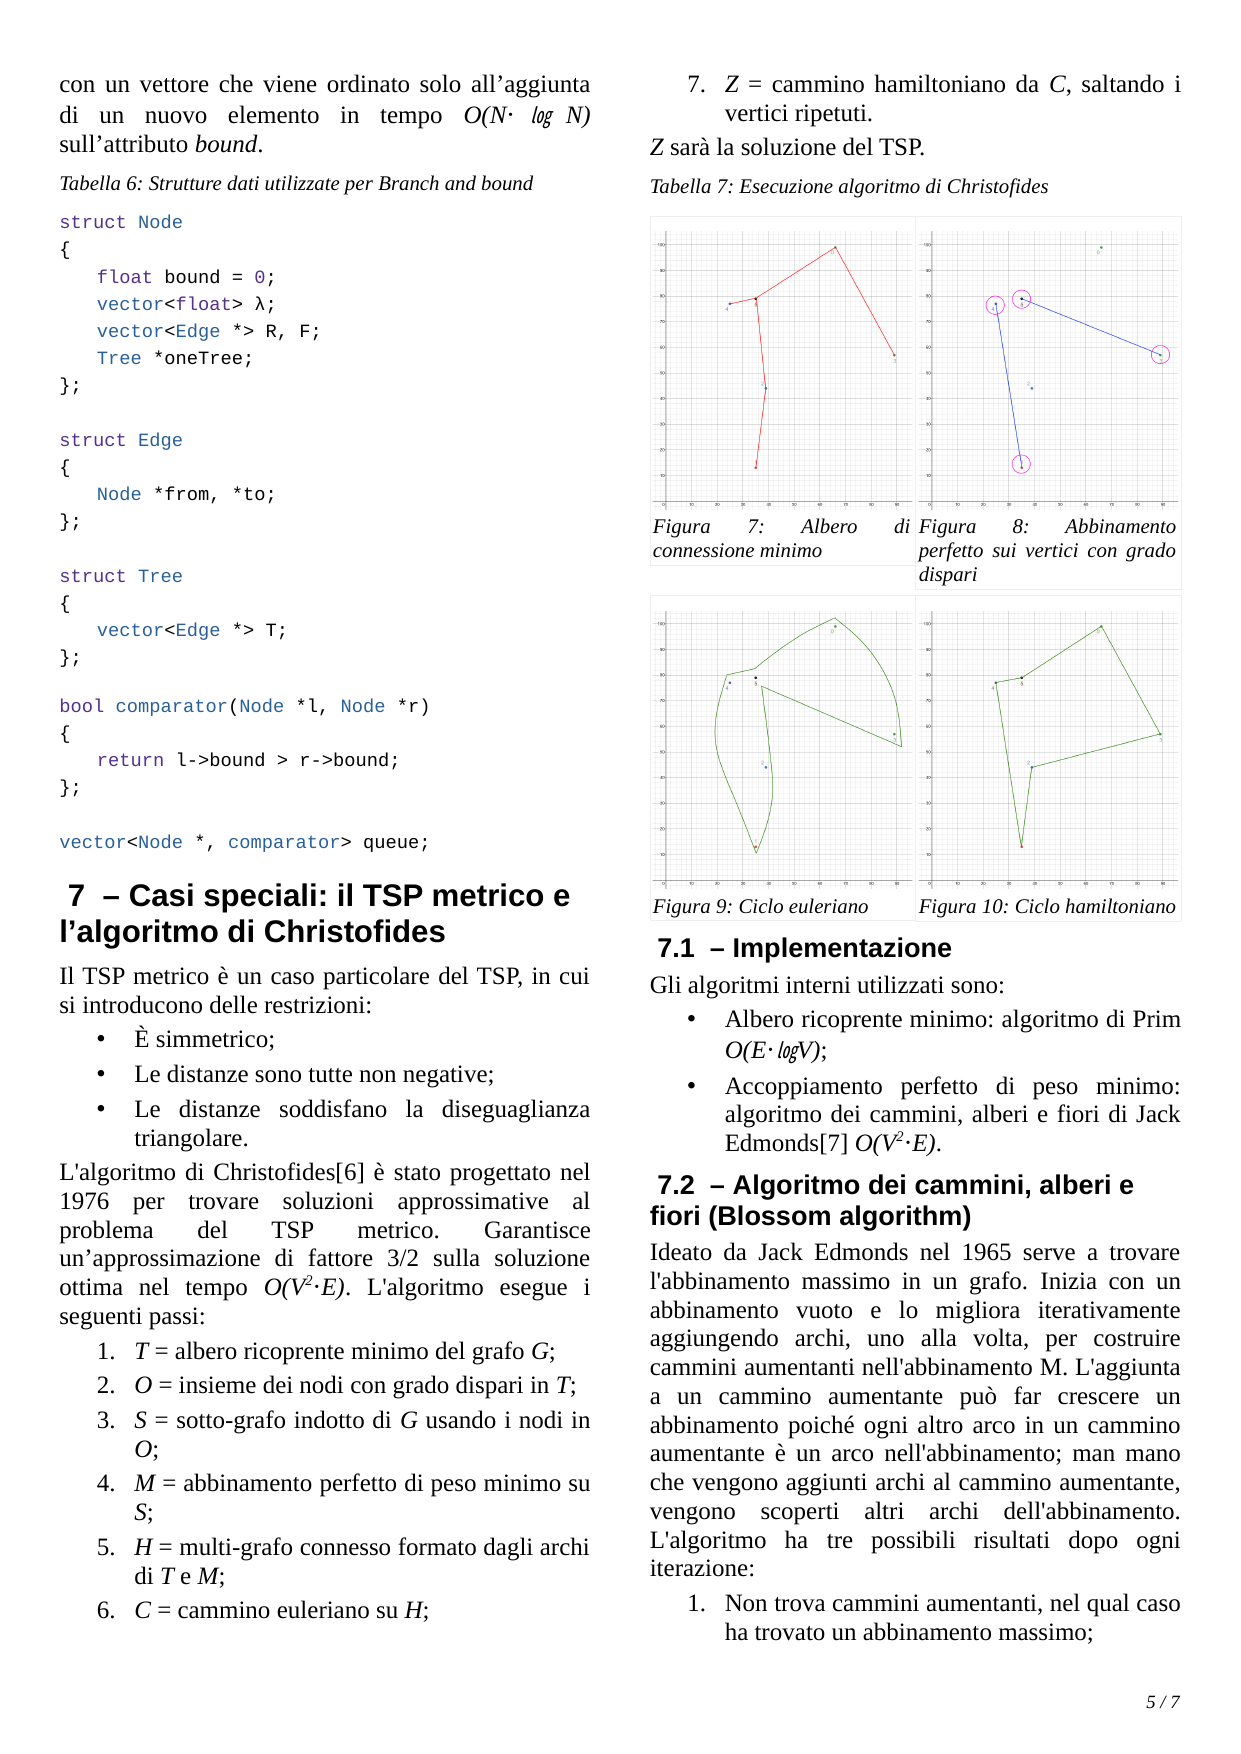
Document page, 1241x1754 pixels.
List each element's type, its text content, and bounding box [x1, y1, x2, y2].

picture [652, 611, 913, 889]
table_header [651, 217, 915, 565]
list T = albero ricoprente minimo del grafo G; [97, 1336, 591, 1364]
list Z = cammino hamiltoniano da C, saltando i vertici ripetuti. [687, 69, 1181, 126]
list Le distanze soddisfano la diseguaglianza triangolare. [97, 1094, 591, 1151]
picture [918, 611, 1179, 889]
subtitle Algoritmo dei cammini, alberi e fiori (Blossom algorithm) [649, 1169, 1181, 1231]
table_cell [650, 590, 915, 595]
text Gli algoritmi interni utilizzati sono: [649, 970, 1181, 998]
picture [652, 231, 913, 510]
text Z sarà la soluzione del TSP. [649, 132, 1181, 161]
subtitle Casi speciali: il TSP metrico e l’algoritmo di Christofides [59, 877, 591, 949]
list M = abbinamento perfetto di peso minimo su S; [97, 1468, 591, 1526]
table_header [915, 210, 1181, 216]
table_header struct Node { float bound = 0; vector<float> λ; vector<Edge *> R, F; Tree *oneTree; }; struct Edge { Node *from, *to; }; struct Tree { vector<Edge *> T; }; bool comparator(Node *l, Node *r) { return l->bound > r->bound; }; vector<Node *, comparator> queue; [59, 207, 591, 854]
list Le distanze sono tutte non negative; [97, 1059, 591, 1088]
text Tabella 7: Esecuzione algoritmo di Christofides [649, 173, 1181, 198]
table_header [650, 566, 915, 589]
text Tabella 6: Strutture dati utilizzate per Branch and bound [59, 171, 591, 194]
text con un vettore che viene ordinato solo all’aggiunta di un nuovo elemento in tempo O(N⋅㏒N) sull’attributo bound. [59, 69, 591, 158]
list O = insieme dei nodi con grado dispari in T; [97, 1370, 591, 1399]
table_header [650, 210, 915, 216]
subtitle Implementazione [649, 932, 1181, 964]
table_header [916, 217, 1181, 589]
table_cell [915, 590, 1181, 595]
text Il TSP metrico è un caso particolare del TSP, in cui si introducono delle restrizioni: [59, 961, 591, 1018]
table_cell [651, 596, 915, 920]
list C = cammino euleriano su H; [97, 1595, 591, 1624]
list È simmetrico; [97, 1024, 591, 1053]
list Albero ricoprente minimo: algoritmo di Prim O(E⋅㏒V); [687, 1004, 1181, 1065]
text Ideato da Jack Edmonds nel 1965 serve a trovare l'abbinamento massimo in un grafo. Inizia con un abbinamento vuoto e lo migliora iterativamente aggiungendo archi, uno alla volta, per costruire cammini aumentanti nell'abbinamento M. L'aggiunta a un cammino aumentante può far crescere un abbinamento poiché ogni altro arco in un cammino aumentante è un arco nell'abbinamento; man mano che vengono aggiunti archi al cammino aumentante, vengono scoperti altri archi dell'abbinamento. L'algoritmo ha tre possibili risultati dopo ogni iterazione: [649, 1237, 1181, 1582]
list S = sotto-grafo indotto di G usando i nodi in O; [97, 1405, 591, 1463]
list Accoppiamento perfetto di peso minimo: algoritmo dei cammini, alberi e fiori di Jack Edmonds[7] O(V2⋅E). [687, 1071, 1181, 1157]
table_cell [916, 596, 1181, 921]
picture [918, 231, 1179, 510]
list Non trova cammini aumentanti, nel qual caso ha trovato un abbinamento massimo; [687, 1588, 1181, 1646]
text L'algoritmo di Christofides[6] è stato progettato nel 1976 per trovare soluzioni approssimative al problema del TSP metrico. Garantisce un’approssimazione di fattore 3/2 sulla soluzione ottima nel tempo O(V2⋅E). L'algoritmo esegue i seguenti passi: [59, 1157, 591, 1330]
list H = multi-grafo connesso formato dagli archi di T e M; [97, 1532, 591, 1589]
